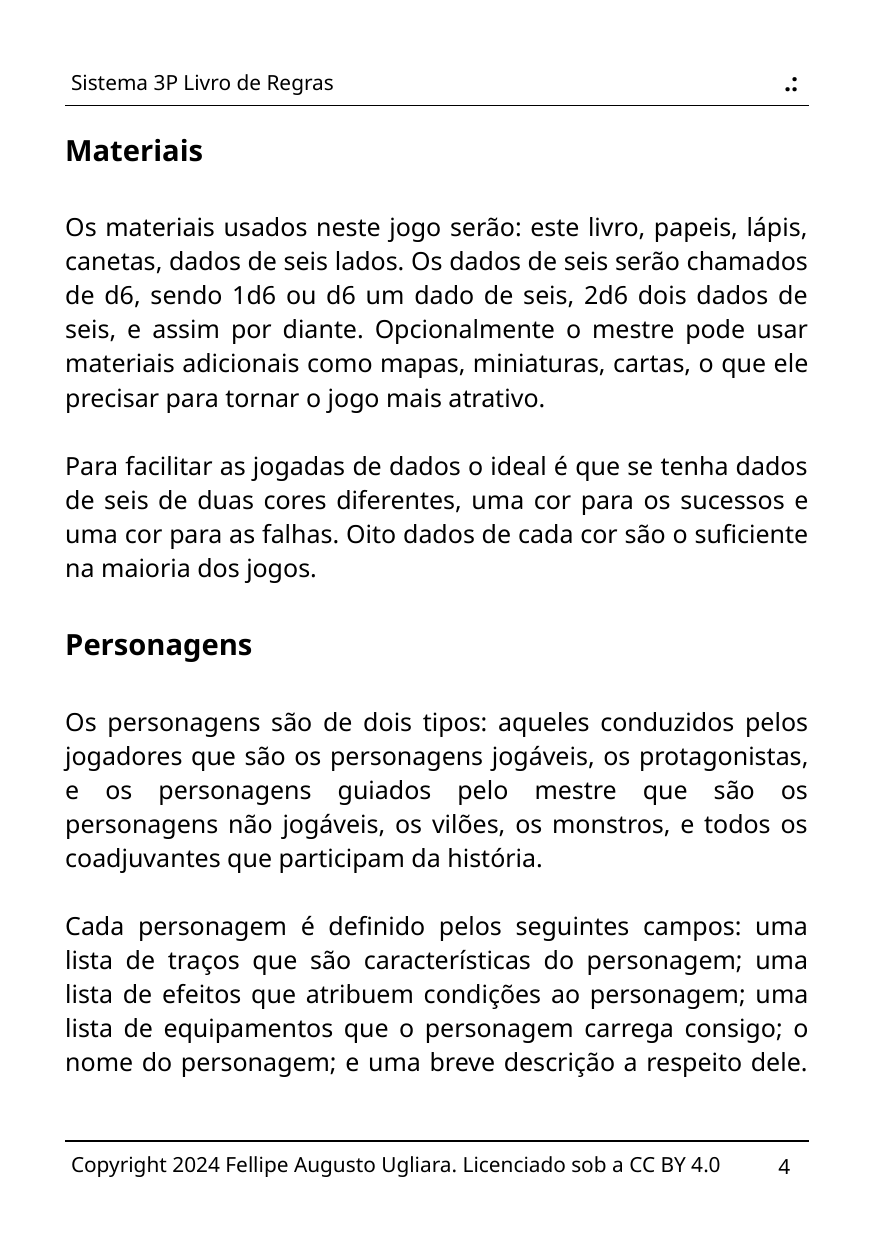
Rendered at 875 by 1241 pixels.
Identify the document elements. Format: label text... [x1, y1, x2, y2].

text Para facilitar as jogadas de dados o ideal é que se tenha dados de seis de duas cores diferentes, uma cor para os sucessos e uma cor para as falhas. Oito dados de cada cor são o suficiente na maioria dos jogos. [65, 448, 809, 584]
text Os materiais usados neste jogo serão: este livro, papeis, lápis, canetas, dados de seis lados. Os dados de seis serão chamados de d6, sendo 1d6 ou d6 um dado de seis, 2d6 dois dados de seis, e assim por diante. Opcionalmente o mestre pode usar materiais adicionais como mapas, miniaturas, cartas, o que ele precisar para tornar o jogo mais atrativo. [65, 210, 809, 414]
text Cada personagem é definido pelos seguintes campos: uma lista de traços que são características do personagem; uma lista de efeitos que atribuem condições ao personagem; uma lista de equipamentos que o personagem carrega consigo; o nome do personagem; e uma breve descrição a respeito dele. [65, 909, 809, 1079]
subtitle Materiais [65, 130, 809, 170]
subtitle Personagens [65, 624, 809, 664]
text Os personagens são de dois tipos: aqueles conduzidos pelos jogadores que são os personagens jogáveis, os protagonistas, e os personagens guiados pelo mestre que são os personagens não jogáveis, os vilões, os monstros, e todos os coadjuvantes que participam da história. [65, 704, 809, 874]
